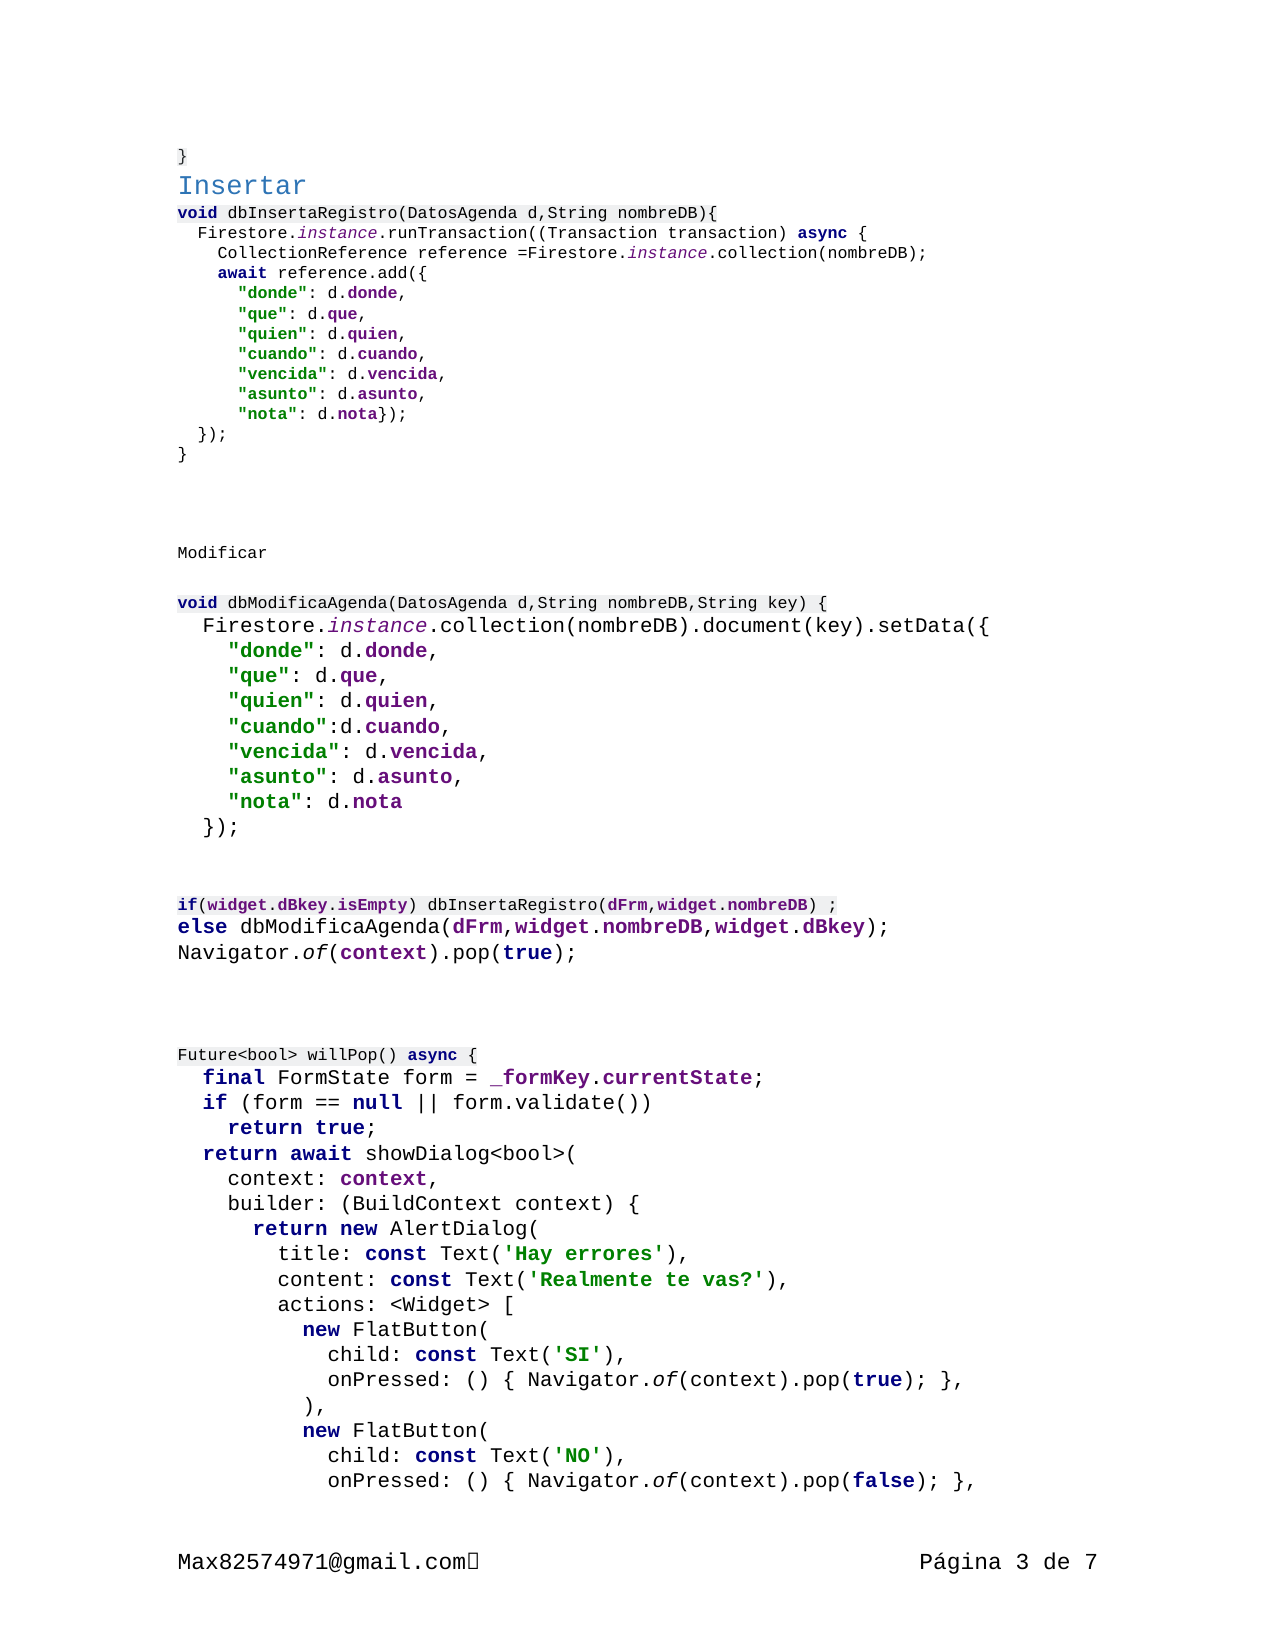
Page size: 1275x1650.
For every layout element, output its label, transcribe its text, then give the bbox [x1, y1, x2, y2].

text "que": d.que, [177, 305, 1098, 324]
text void dbModificaAgenda(DatosAgenda d,String nombreDB,String key) { [177, 595, 1098, 613]
text Firestore.instance.collection(nombreDB).document(key).setData({ [177, 615, 1098, 638]
text "vencida": d.vencida, [177, 366, 1098, 384]
text final FormState form = _formKey.currentState; [177, 1067, 1098, 1091]
text if(widget.dBkey.isEmpty) dbInsertaRegistro(dFrm,widget.nombreDB) ; [177, 896, 1098, 915]
text "cuando":d.cuando, [177, 716, 1098, 739]
text return true; [177, 1117, 1098, 1141]
text "quien": d.quien, [177, 690, 1098, 714]
text Modificar [177, 545, 1098, 564]
text Firestore.instance.runTransaction((Transaction transaction) async { [177, 225, 1098, 244]
text "donde": d.donde, [177, 640, 1098, 664]
text new FlatButton( [177, 1420, 1098, 1443]
text Navigator.of(context).pop(true); [177, 942, 1098, 965]
text CollectionReference reference =Firestore.instance.collection(nombreDB); [177, 245, 1098, 264]
text context: context, [177, 1168, 1098, 1191]
text return await showDialog<bool>( [177, 1142, 1098, 1166]
text "vencida": d.vencida, [177, 741, 1098, 764]
text } [177, 446, 1098, 465]
text actions: <Widget> [ [177, 1294, 1098, 1317]
text "asunto": d.asunto, [177, 386, 1098, 404]
text if (form == null || form.validate()) [177, 1092, 1098, 1116]
subtitle Insertar [177, 172, 1098, 203]
text child: const Text('NO'), [177, 1445, 1098, 1469]
text void dbInsertaRegistro(DatosAgenda d,String nombreDB){ [177, 205, 1098, 223]
text "nota": d.nota}); [177, 406, 1098, 424]
text Future<bool> willPop() async { [177, 1047, 1098, 1066]
text new FlatButton( [177, 1319, 1098, 1343]
text "cuando": d.cuando, [177, 345, 1098, 364]
text onPressed: () { Navigator.of(context).pop(true); }, [177, 1369, 1098, 1393]
text await reference.add({ [177, 265, 1098, 284]
text "asunto": d.asunto, [177, 766, 1098, 790]
text "donde": d.donde, [177, 285, 1098, 304]
text }); [177, 816, 1098, 840]
text } [177, 148, 1098, 166]
text "quien": d.quien, [177, 325, 1098, 344]
text builder: (BuildContext context) { [177, 1193, 1098, 1217]
text else dbModificaAgenda(dFrm,widget.nombreDB,widget.dBkey); [177, 916, 1098, 940]
text "que": d.que, [177, 665, 1098, 689]
text child: const Text('SI'), [177, 1344, 1098, 1368]
text return new AlertDialog( [177, 1218, 1098, 1242]
text }); [177, 426, 1098, 445]
text "nota": d.nota [177, 791, 1098, 815]
text onPressed: () { Navigator.of(context).pop(false); }, [177, 1470, 1098, 1494]
text title: const Text('Hay errores'), [177, 1243, 1098, 1267]
text ), [177, 1394, 1098, 1418]
text content: const Text('Realmente te vas?'), [177, 1268, 1098, 1292]
